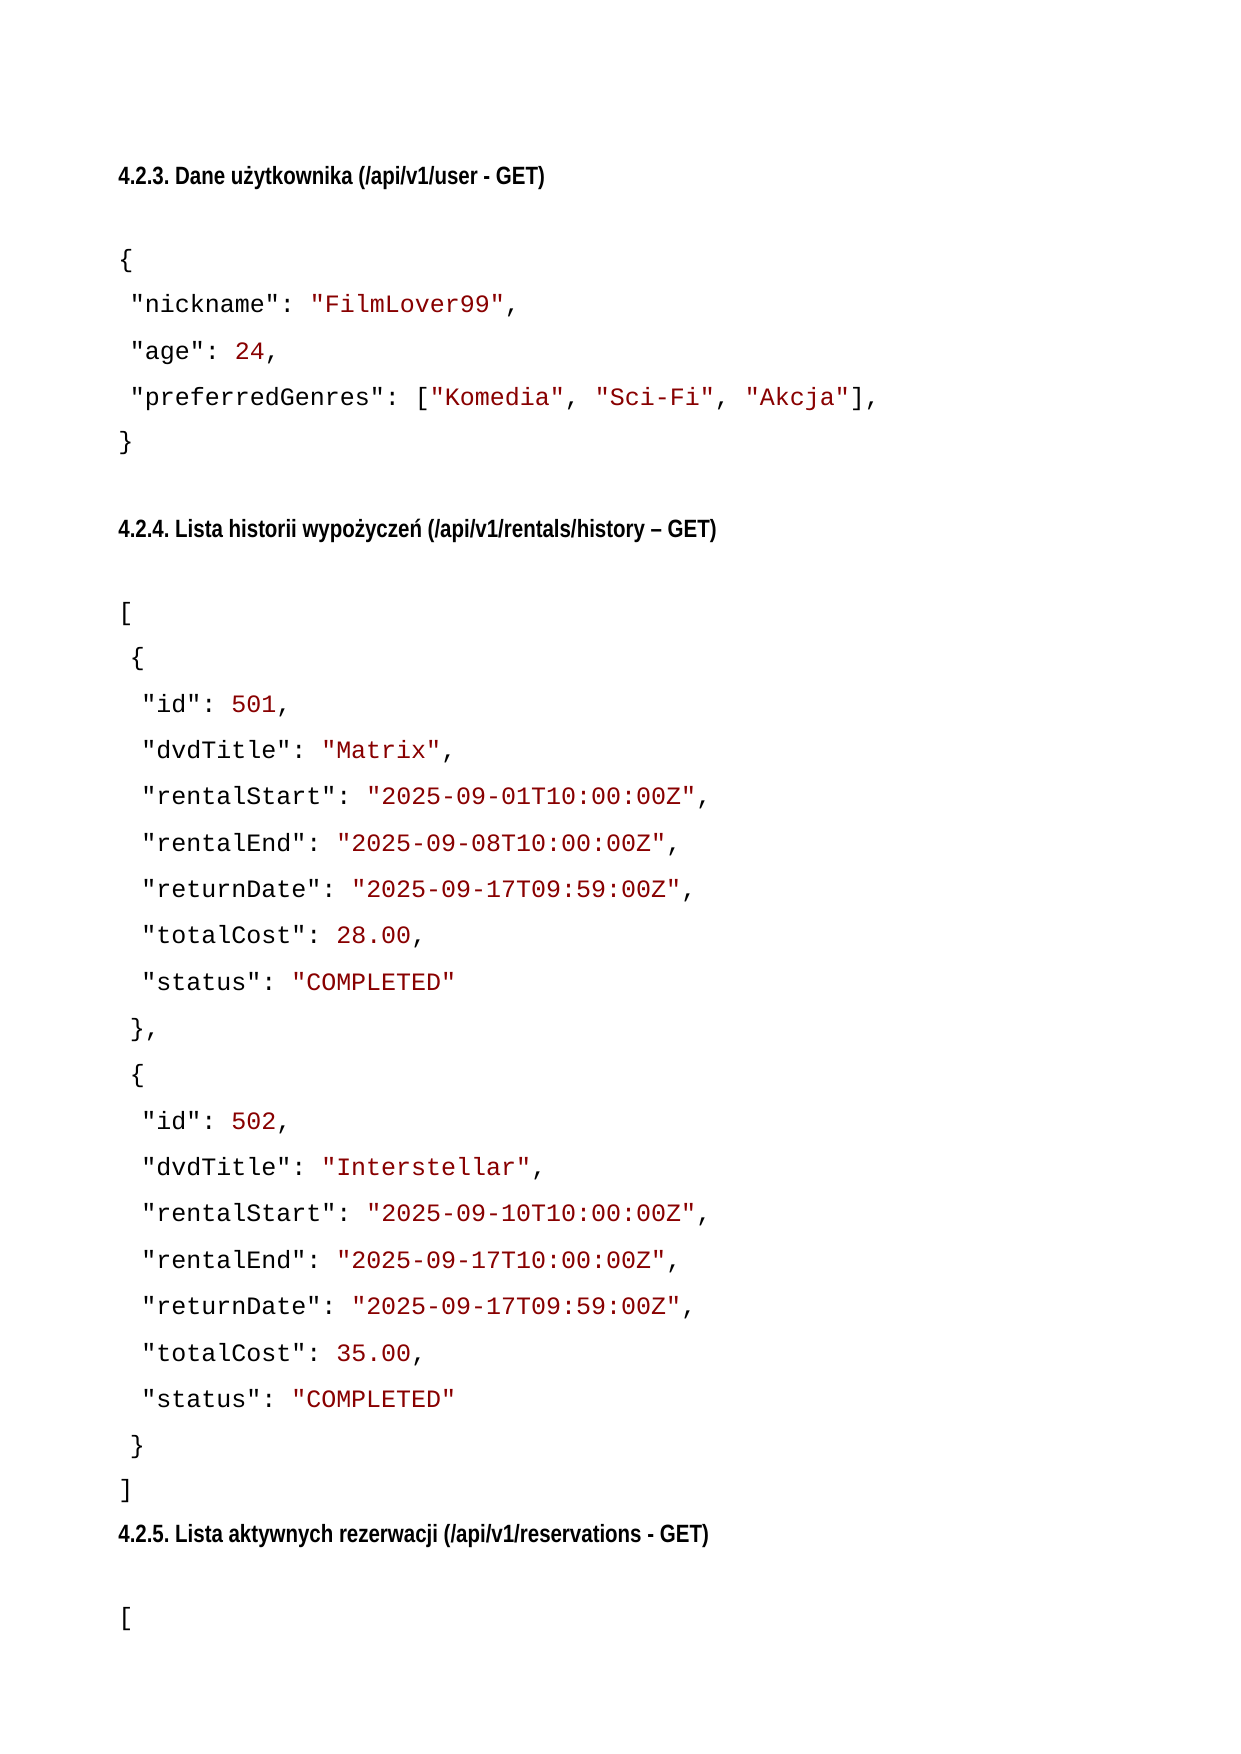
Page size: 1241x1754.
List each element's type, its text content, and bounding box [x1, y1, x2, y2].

text } [118, 428, 1122, 457]
text "status": "COMPLETED" [118, 1384, 1122, 1415]
text "status": "COMPLETED" [118, 967, 1122, 998]
text { [118, 1059, 1122, 1090]
text "rentalEnd": "2025-09-08T10:00:00Z", [118, 828, 1122, 858]
text { [118, 642, 1122, 673]
text "totalCost": 35.00, [118, 1337, 1122, 1368]
text } [118, 1430, 1122, 1461]
text "rentalEnd": "2025-09-17T10:00:00Z", [118, 1245, 1122, 1276]
text "id": 502, [118, 1106, 1122, 1137]
text "returnDate": "2025-09-17T09:59:00Z", [118, 874, 1122, 905]
text 4.2.3. Dane użytkownika (/api/v1/user - GET) [118, 161, 1122, 190]
text "dvdTitle": "Matrix", [118, 735, 1122, 766]
text [ [118, 600, 1122, 628]
text 4.2.4. Lista historii wypożyczeń (/api/v1/rentals/history – GET) [118, 514, 1122, 542]
text "dvdTitle": "Interstellar", [118, 1152, 1122, 1183]
text { [118, 247, 1122, 275]
text }, [118, 1013, 1122, 1044]
text "rentalStart": "2025-09-10T10:00:00Z", [118, 1198, 1122, 1229]
text "nickname": "FilmLover99", [118, 289, 1122, 320]
text "rentalStart": "2025-09-01T10:00:00Z", [118, 781, 1122, 812]
text "preferredGenres": ["Komedia", "Sci-Fi", "Akcja"], [118, 382, 1122, 413]
text "returnDate": "2025-09-17T09:59:00Z", [118, 1291, 1122, 1322]
text "age": 24, [118, 336, 1122, 367]
text "totalCost": 28.00, [118, 920, 1122, 951]
text ] [118, 1477, 1122, 1505]
text [ [118, 1605, 1122, 1633]
text 4.2.5. Lista aktywnych rezerwacji (/api/v1/reservations - GET) [118, 1519, 1122, 1548]
text "id": 501, [118, 688, 1122, 719]
